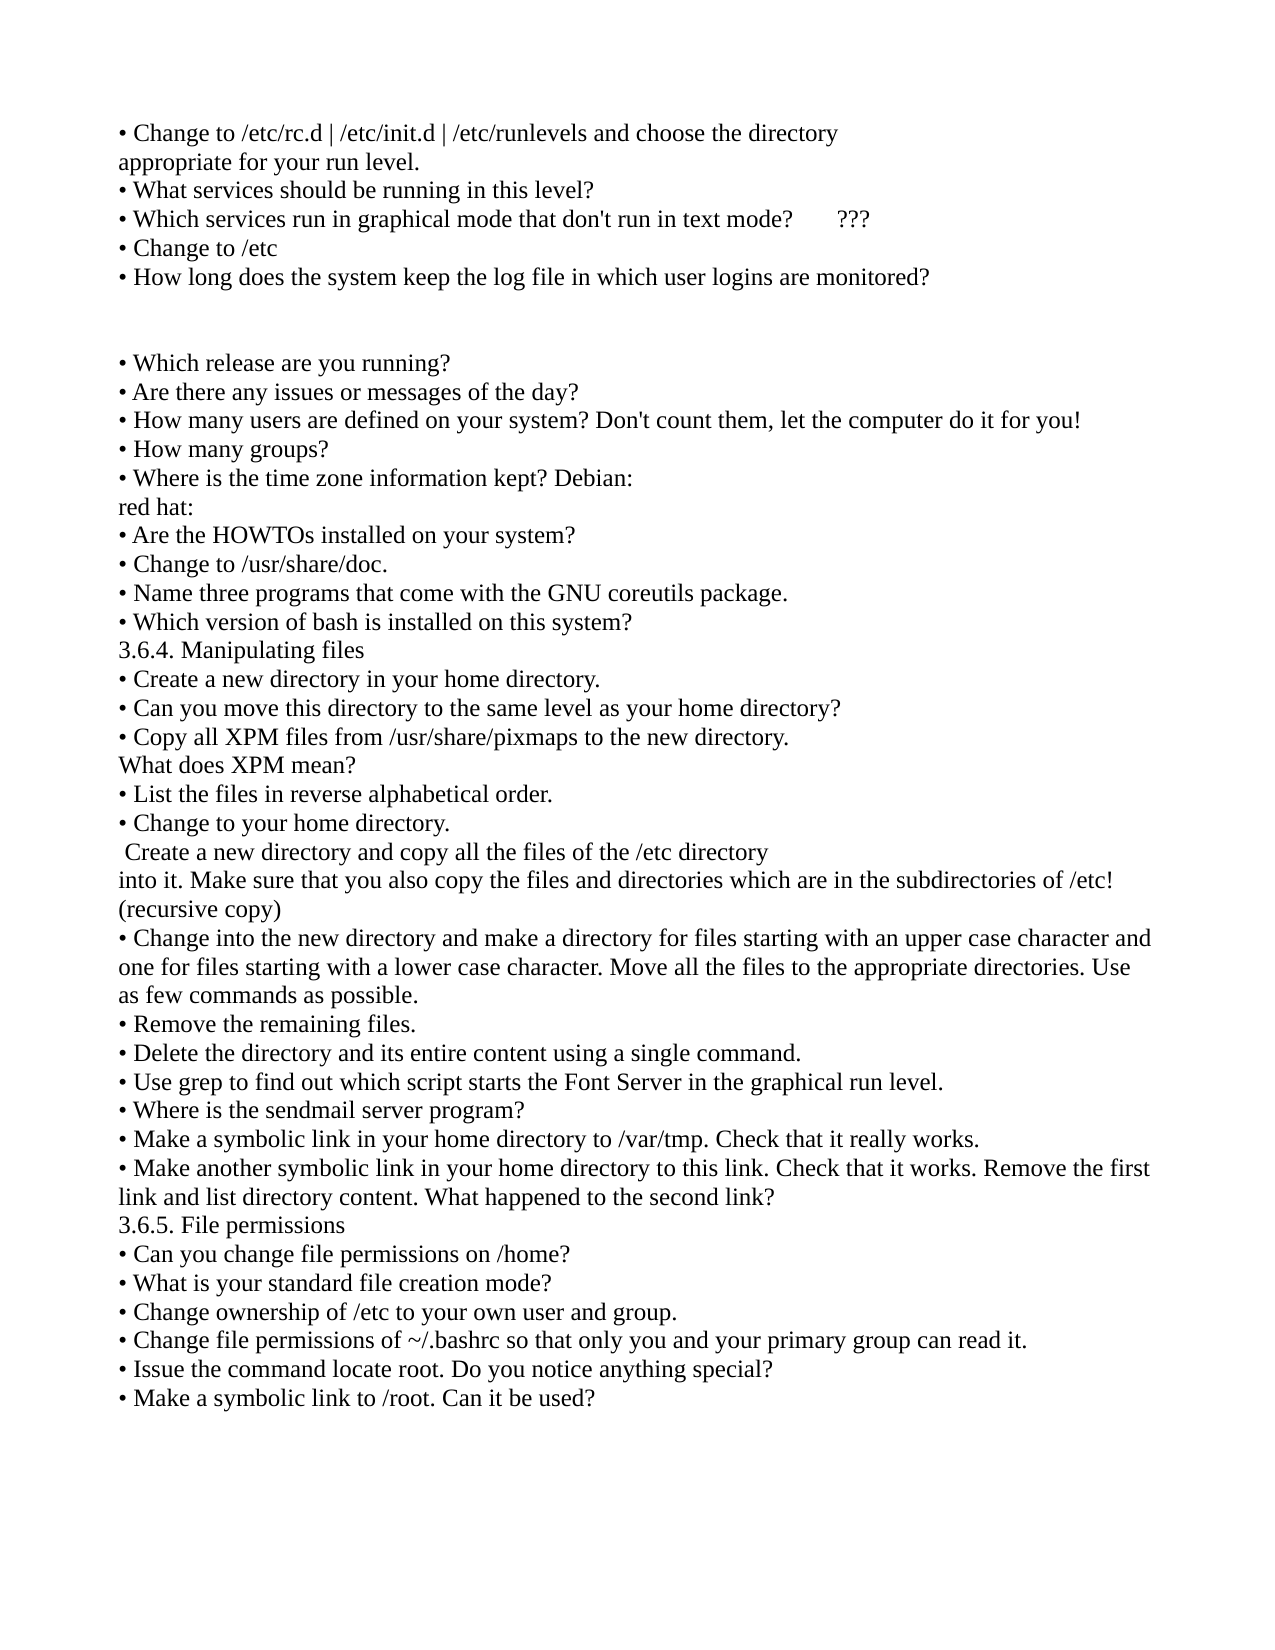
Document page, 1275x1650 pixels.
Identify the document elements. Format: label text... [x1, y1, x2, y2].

text • Make a symbolic link to /root. Can it be used? [118, 1383, 1157, 1412]
text • Change to /etc [118, 233, 1157, 262]
text • List the files in reverse alphabetical order. [118, 779, 1157, 808]
text • How long does the system keep the log file in which user logins are monitored? [118, 262, 1157, 291]
text link and list directory content. What happened to the second link? [118, 1182, 1157, 1211]
text • Change ownership of /etc to your own user and group. [118, 1297, 1157, 1326]
text (recursive copy) [118, 894, 1157, 923]
text • What is your standard file creation mode? [118, 1268, 1157, 1297]
text • What services should be running in this level? [118, 176, 1157, 204]
text • Can you change file permissions on /home? [118, 1239, 1157, 1268]
text into it. Make sure that you also copy the files and directories which are in the subdirectories of /etc! [118, 866, 1157, 894]
text • Change into the new directory and make a directory for files starting with an upper case character and [118, 923, 1157, 952]
text • Delete the directory and its entire content using a single command. [118, 1038, 1157, 1067]
text • Make another symbolic link in your home directory to this link. Check that it works. Remove the first [118, 1153, 1157, 1182]
text • How many groups? [118, 434, 1157, 463]
text • Which services run in graphical mode that don't run in text mode? ??? [118, 204, 1157, 233]
text What does XPM mean? [118, 751, 1157, 779]
text red hat: [118, 492, 1157, 521]
text appropriate for your run level. [118, 147, 1157, 176]
text • Change to your home directory. [118, 808, 1157, 837]
text Create a new directory and copy all the files of the /etc directory [118, 837, 1157, 866]
text • Copy all XPM files from /usr/share/pixmaps to the new directory. [118, 722, 1157, 751]
text • Issue the command locate root. Do you notice anything special? [118, 1354, 1157, 1383]
text • Change file permissions of ~/.bashrc so that only you and your primary group can read it. [118, 1326, 1157, 1354]
text • Are there any issues or messages of the day? [118, 377, 1157, 406]
text • Change to /usr/share/doc. [118, 549, 1157, 578]
text • Where is the sendmail server program? [118, 1096, 1157, 1124]
text 3.6.4. Manipulating files [118, 636, 1157, 664]
text • Create a new directory in your home directory. [118, 664, 1157, 693]
text • Remove the remaining files. [118, 1009, 1157, 1038]
text • Change to /etc/rc.d | /etc/init.d | /etc/runlevels and choose the directory [118, 118, 1157, 147]
text • How many users are defined on your system? Don't count them, let the computer do it for you! [118, 406, 1157, 434]
text • Which release are you running? [118, 348, 1157, 377]
text • Make a symbolic link in your home directory to /var/tmp. Check that it really works. [118, 1124, 1157, 1153]
text 3.6.5. File permissions [118, 1211, 1157, 1239]
text • Can you move this directory to the same level as your home directory? [118, 693, 1157, 722]
text • Which version of bash is installed on this system? [118, 607, 1157, 636]
text • Use grep to find out which script starts the Font Server in the graphical run level. [118, 1067, 1157, 1096]
text • Are the HOWTOs installed on your system? [118, 521, 1157, 549]
text as few commands as possible. [118, 981, 1157, 1009]
text • Name three programs that come with the GNU coreutils package. [118, 578, 1157, 607]
text one for files starting with a lower case character. Move all the files to the appropriate directories. Use [118, 952, 1157, 981]
text • Where is the time zone information kept? Debian: [118, 463, 1157, 492]
